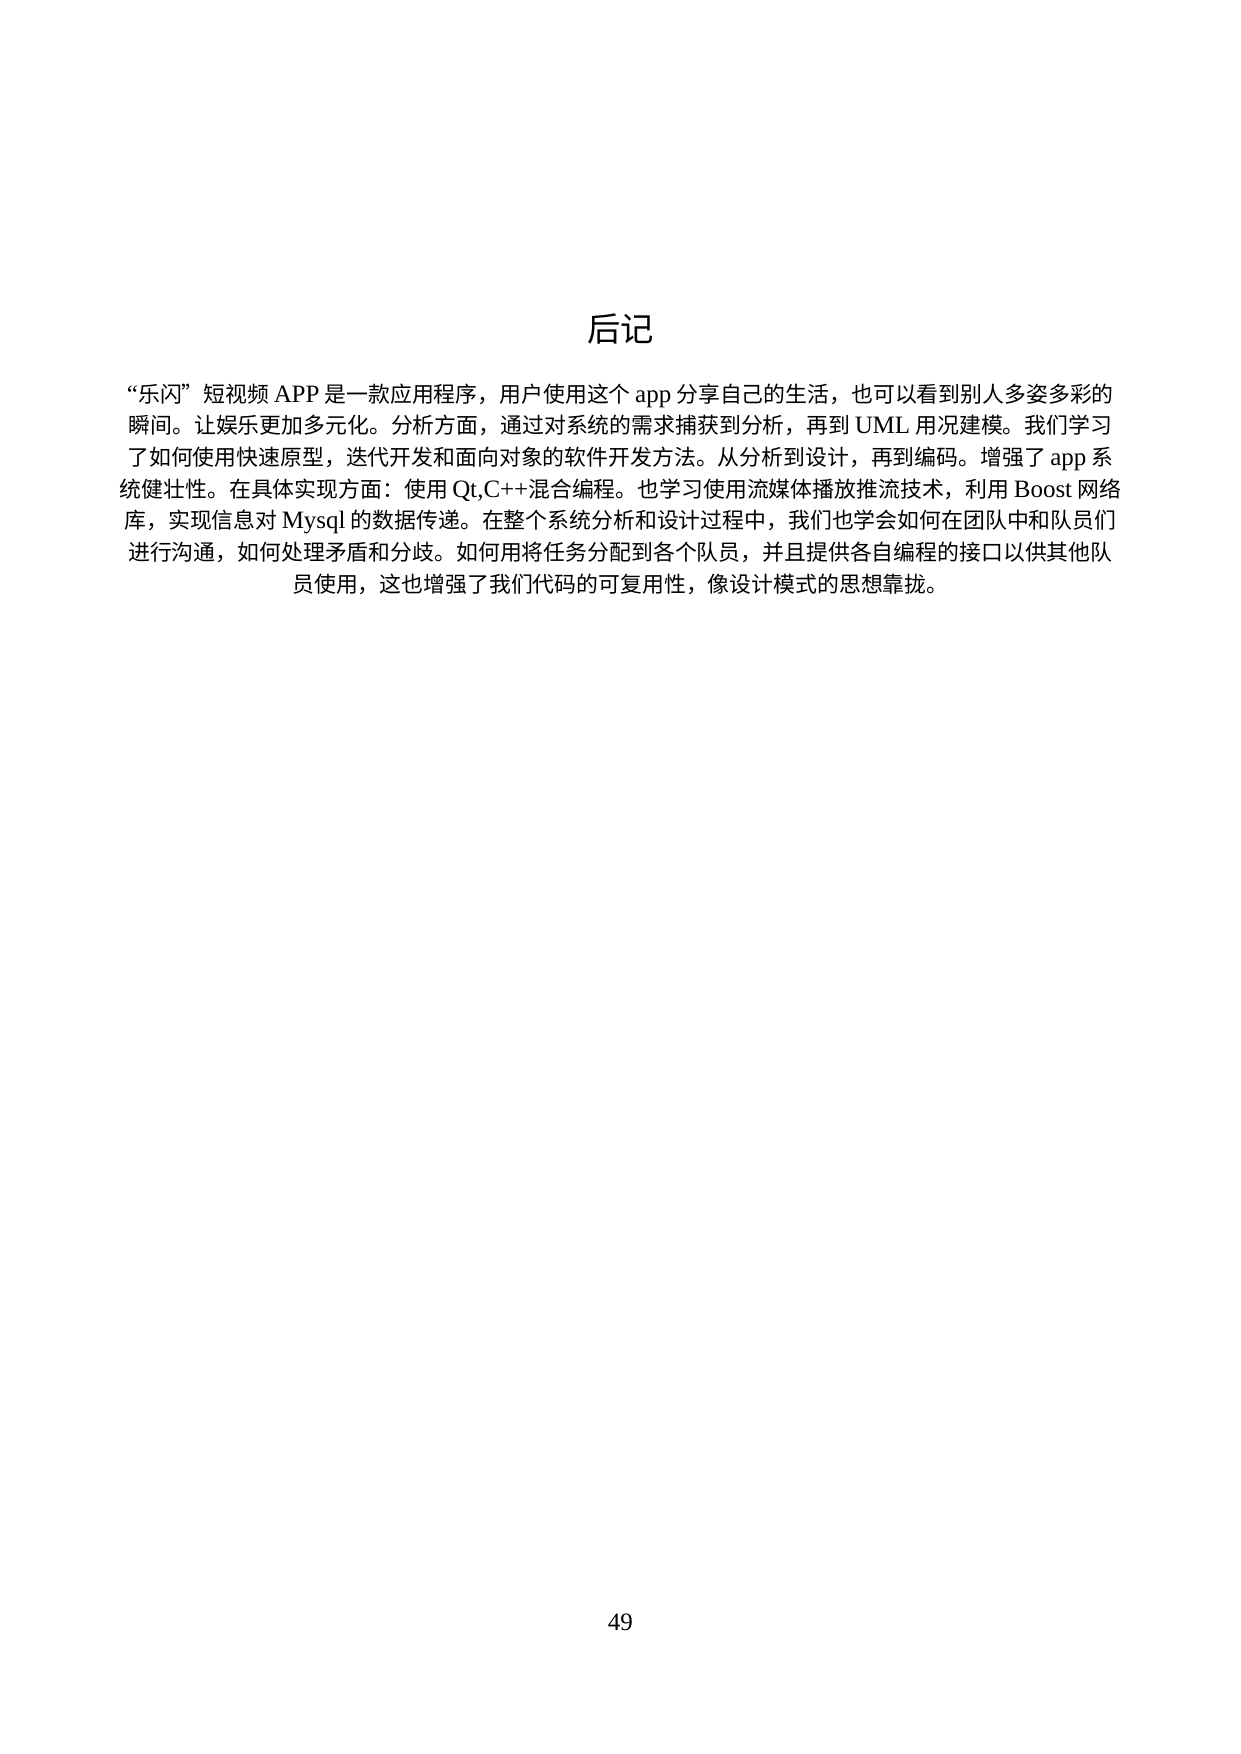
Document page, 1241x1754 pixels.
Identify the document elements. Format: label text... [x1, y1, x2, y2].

subtitle 后记 [118, 303, 1122, 351]
text “乐闪”短视频APP是一款应用程序，用户使用这个app分享自己的生活，也可以看到别人多姿多彩的瞬间。让娱乐更加多元化。分析方面，通过对系统的需求捕获到分析，再到UML用况建模。我们学习了如何使用快速原型，迭代开发和面向对象的软件开发方法。从分析到设计，再到编码。增强了app系统健壮性。在具体实现方面：使用Qt,C++混合编程。也学习使用流媒体播放推流技术，利用Boost网络库，实现信息对Mysql的数据传递。在整个系统分析和设计过程中，我们也学会如何在团队中和队员们进行沟通，如何处理矛盾和分歧。如何用将任务分配到各个队员，并且提供各自编程的接口以供其他队员使用，这也增强了我们代码的可复用性，像设计模式的思想靠拢。 [118, 377, 1122, 598]
